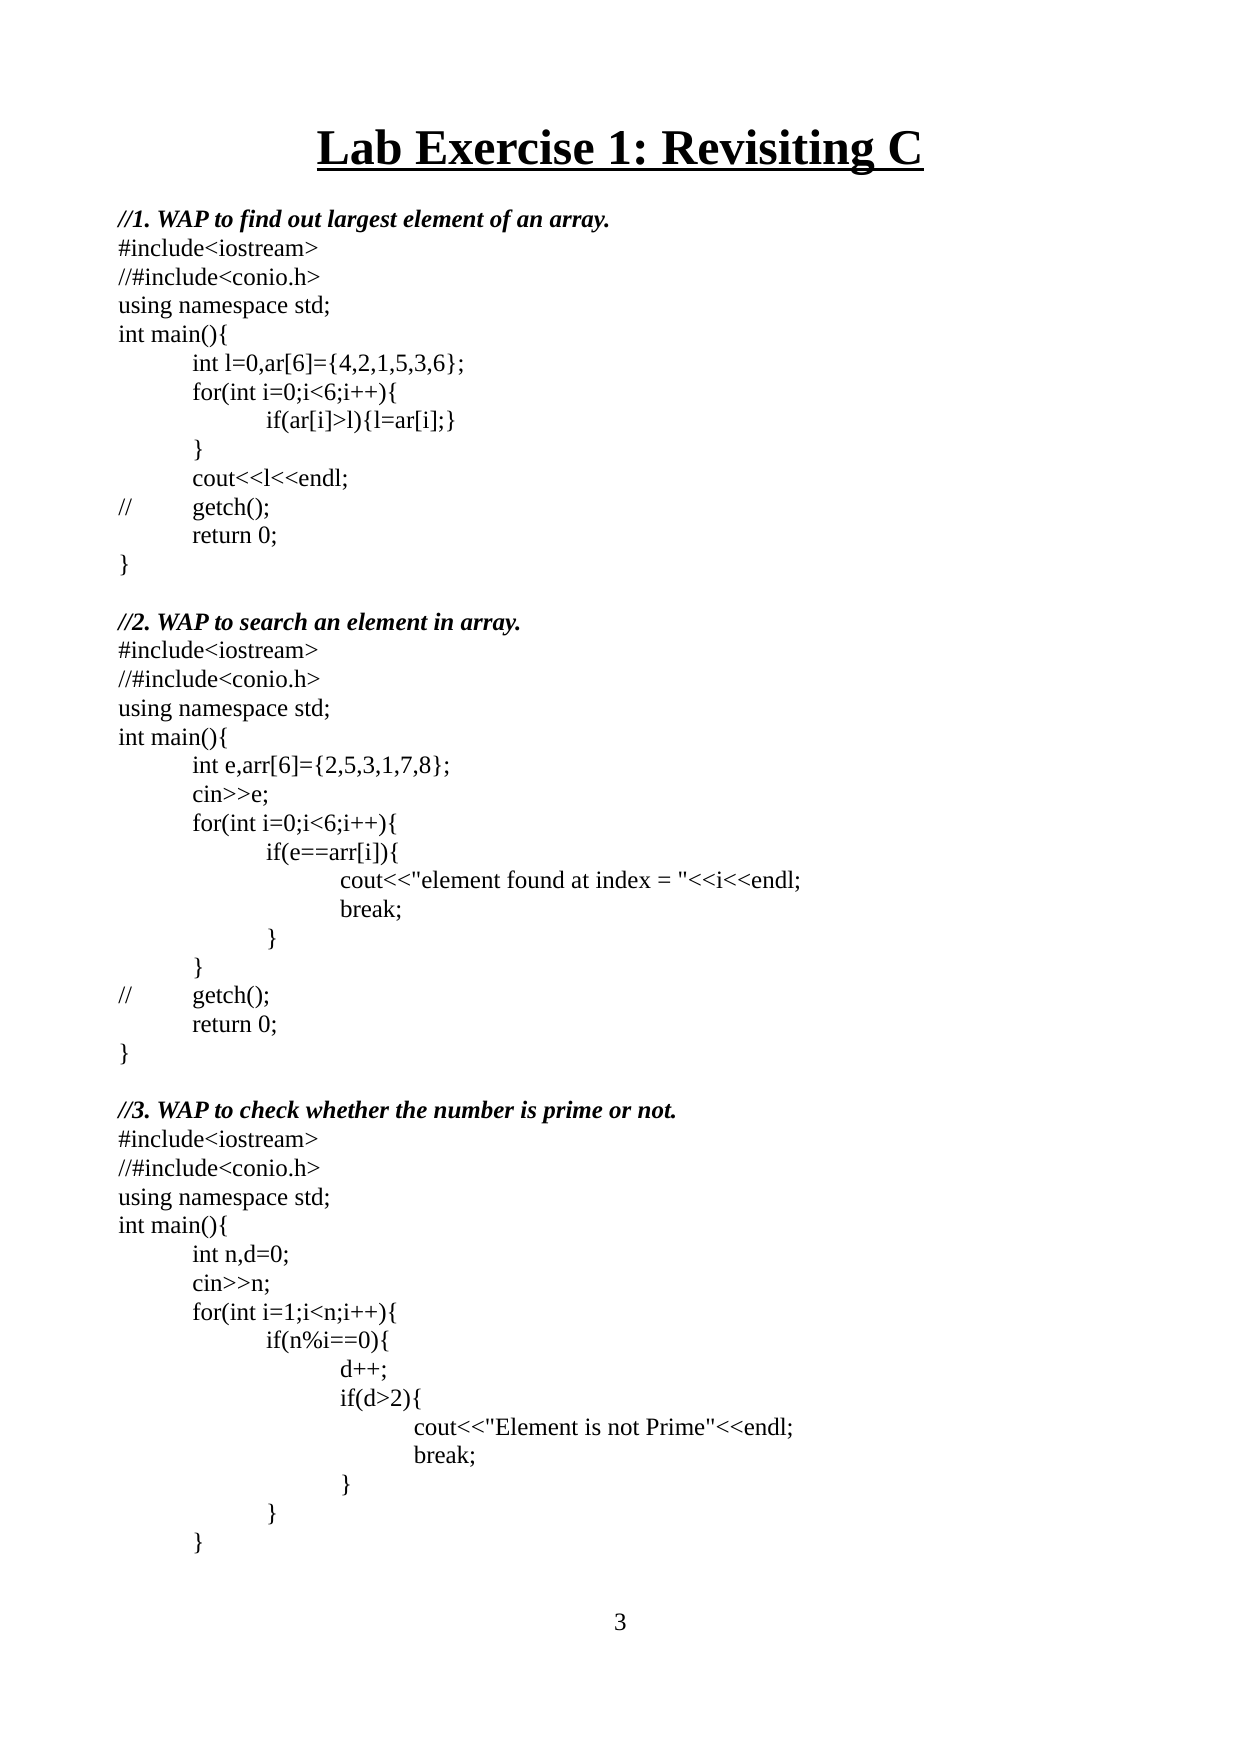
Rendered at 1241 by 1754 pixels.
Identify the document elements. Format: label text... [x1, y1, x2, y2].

text Lab Exercise 1: Revisiting C [118, 118, 1122, 176]
text } [118, 549, 1122, 578]
text int n,d=0; [118, 1239, 1122, 1268]
text //#include<conio.h> [118, 664, 1122, 693]
text int l=0,ar[6]={4,2,1,5,3,6}; [118, 348, 1122, 377]
text return 0; [118, 521, 1122, 549]
text //#include<conio.h> [118, 1153, 1122, 1182]
text if(ar[i]>l){l=ar[i];} [118, 406, 1122, 434]
text //#include<conio.h> [118, 262, 1122, 291]
text for(int i=0;i<6;i++){ [118, 808, 1122, 837]
text using namespace std; [118, 291, 1122, 319]
text cout<<l<<endl; [118, 463, 1122, 492]
text #include<iostream> [118, 233, 1122, 262]
text } [118, 1038, 1122, 1067]
text // getch(); [118, 981, 1122, 1009]
text break; [118, 894, 1122, 923]
text } [118, 1527, 1122, 1556]
text int main(){ [118, 722, 1122, 751]
text } [118, 434, 1122, 463]
text if(n%i==0){ [118, 1326, 1122, 1354]
text //2. WAP to search an element in array. [118, 607, 1122, 636]
text // getch(); [118, 492, 1122, 521]
text if(e==arr[i]){ [118, 837, 1122, 866]
text cout<<"Element is not Prime"<<endl; [118, 1412, 1122, 1441]
text using namespace std; [118, 693, 1122, 722]
text if(d>2){ [118, 1383, 1122, 1412]
text #include<iostream> [118, 636, 1122, 664]
text } [118, 1469, 1122, 1498]
text } [118, 952, 1122, 981]
text } [118, 923, 1122, 952]
text int e,arr[6]={2,5,3,1,7,8}; [118, 751, 1122, 779]
text int main(){ [118, 319, 1122, 348]
text d++; [118, 1354, 1122, 1383]
text return 0; [118, 1009, 1122, 1038]
text cin>>n; [118, 1268, 1122, 1297]
text cin>>e; [118, 779, 1122, 808]
text int main(){ [118, 1211, 1122, 1239]
text using namespace std; [118, 1182, 1122, 1211]
text cout<<"element found at index = "<<i<<endl; [118, 866, 1122, 894]
text for(int i=1;i<n;i++){ [118, 1297, 1122, 1326]
text for(int i=0;i<6;i++){ [118, 377, 1122, 406]
text } [118, 1498, 1122, 1527]
text //3. WAP to check whether the number is prime or not. [118, 1096, 1122, 1124]
text //1. WAP to find out largest element of an array. [118, 204, 1122, 233]
text #include<iostream> [118, 1124, 1122, 1153]
text break; [118, 1441, 1122, 1469]
